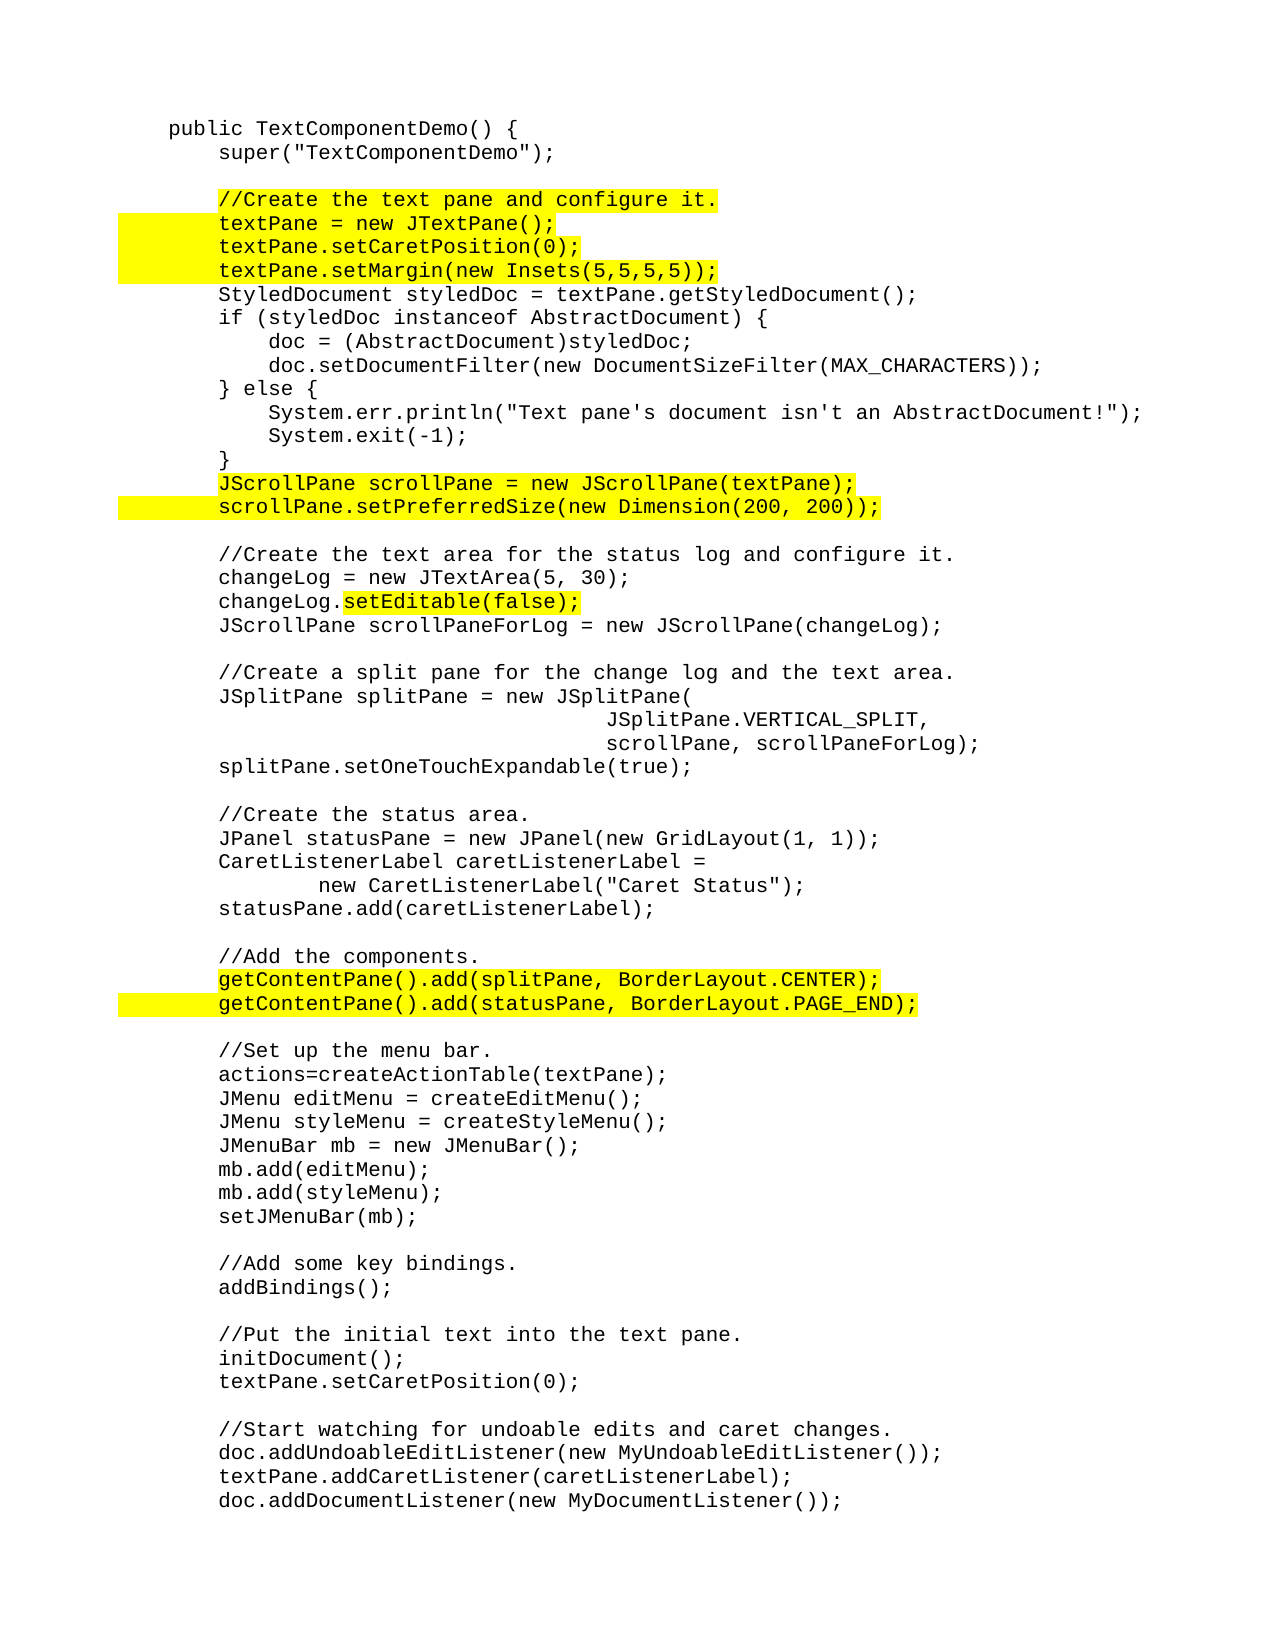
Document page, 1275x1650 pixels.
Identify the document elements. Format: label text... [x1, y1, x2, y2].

text //Create the text area for the status log and configure it. [118, 544, 1157, 567]
text //Create a split pane for the change log and the text area. [118, 662, 1157, 686]
text mb.add(styleMenu); [118, 1182, 1157, 1206]
text JMenu editMenu = createEditMenu(); [118, 1088, 1157, 1111]
text //Add the components. [118, 946, 1157, 969]
text mb.add(editMenu); [118, 1158, 1157, 1182]
text actions=createActionTable(textPane); [118, 1064, 1157, 1088]
text textPane.addCaretListener(caretListenerLabel); [118, 1466, 1157, 1489]
text //Put the initial text into the text pane. [118, 1324, 1157, 1348]
text JSplitPane.VERTICAL_SPLIT, [118, 709, 1157, 733]
text doc.addUndoableEditListener(new MyUndoableEditListener()); [118, 1442, 1157, 1466]
text textPane.setCaretPosition(0); [118, 236, 1157, 260]
text System.exit(-1); [118, 426, 1157, 449]
text changeLog = new JTextArea(5, 30); [118, 567, 1157, 591]
text } [118, 449, 1157, 473]
text //Set up the menu bar. [118, 1040, 1157, 1064]
text } else { [118, 378, 1157, 402]
text //Create the status area. [118, 804, 1157, 827]
text textPane.setCaretPosition(0); [118, 1371, 1157, 1395]
text System.err.println("Text pane's document isn't an AbstractDocument!"); [118, 402, 1157, 426]
text new CaretListenerLabel("Caret Status"); [118, 875, 1157, 898]
text splitPane.setOneTouchExpandable(true); [118, 757, 1157, 780]
text initDocument(); [118, 1348, 1157, 1371]
text doc = (AbstractDocument)styledDoc; [118, 331, 1157, 354]
text JSplitPane splitPane = new JSplitPane( [118, 686, 1157, 709]
text JScrollPane scrollPane = new JScrollPane(textPane); [118, 473, 1157, 496]
text public TextComponentDemo() { [118, 118, 1157, 142]
text addBindings(); [118, 1277, 1157, 1300]
text textPane = new JTextPane(); [118, 213, 1157, 236]
text JPanel statusPane = new JPanel(new GridLayout(1, 1)); [118, 827, 1157, 851]
text JMenuBar mb = new JMenuBar(); [118, 1135, 1157, 1158]
text scrollPane, scrollPaneForLog); [118, 733, 1157, 757]
text //Start watching for undoable edits and caret changes. [118, 1419, 1157, 1442]
text JScrollPane scrollPaneForLog = new JScrollPane(changeLog); [118, 615, 1157, 638]
text getContentPane().add(splitPane, BorderLayout.CENTER); [118, 969, 1157, 993]
text //Add some key bindings. [118, 1253, 1157, 1277]
text CaretListenerLabel caretListenerLabel = [118, 851, 1157, 875]
text if (styledDoc instanceof AbstractDocument) { [118, 307, 1157, 331]
text textPane.setMargin(new Insets(5,5,5,5)); [118, 260, 1157, 284]
text statusPane.add(caretListenerLabel); [118, 898, 1157, 922]
text changeLog.setEditable(false); [118, 591, 1157, 615]
text getContentPane().add(statusPane, BorderLayout.PAGE_END); [118, 993, 1157, 1017]
text doc.addDocumentListener(new MyDocumentListener()); [118, 1489, 1157, 1513]
text scrollPane.setPreferredSize(new Dimension(200, 200)); [118, 496, 1157, 520]
text super("TextComponentDemo"); [118, 142, 1157, 165]
text doc.setDocumentFilter(new DocumentSizeFilter(MAX_CHARACTERS)); [118, 354, 1157, 378]
text //Create the text pane and configure it. [118, 189, 1157, 213]
text StyledDocument styledDoc = textPane.getStyledDocument(); [118, 284, 1157, 307]
text setJMenuBar(mb); [118, 1206, 1157, 1229]
text JMenu styleMenu = createStyleMenu(); [118, 1111, 1157, 1135]
